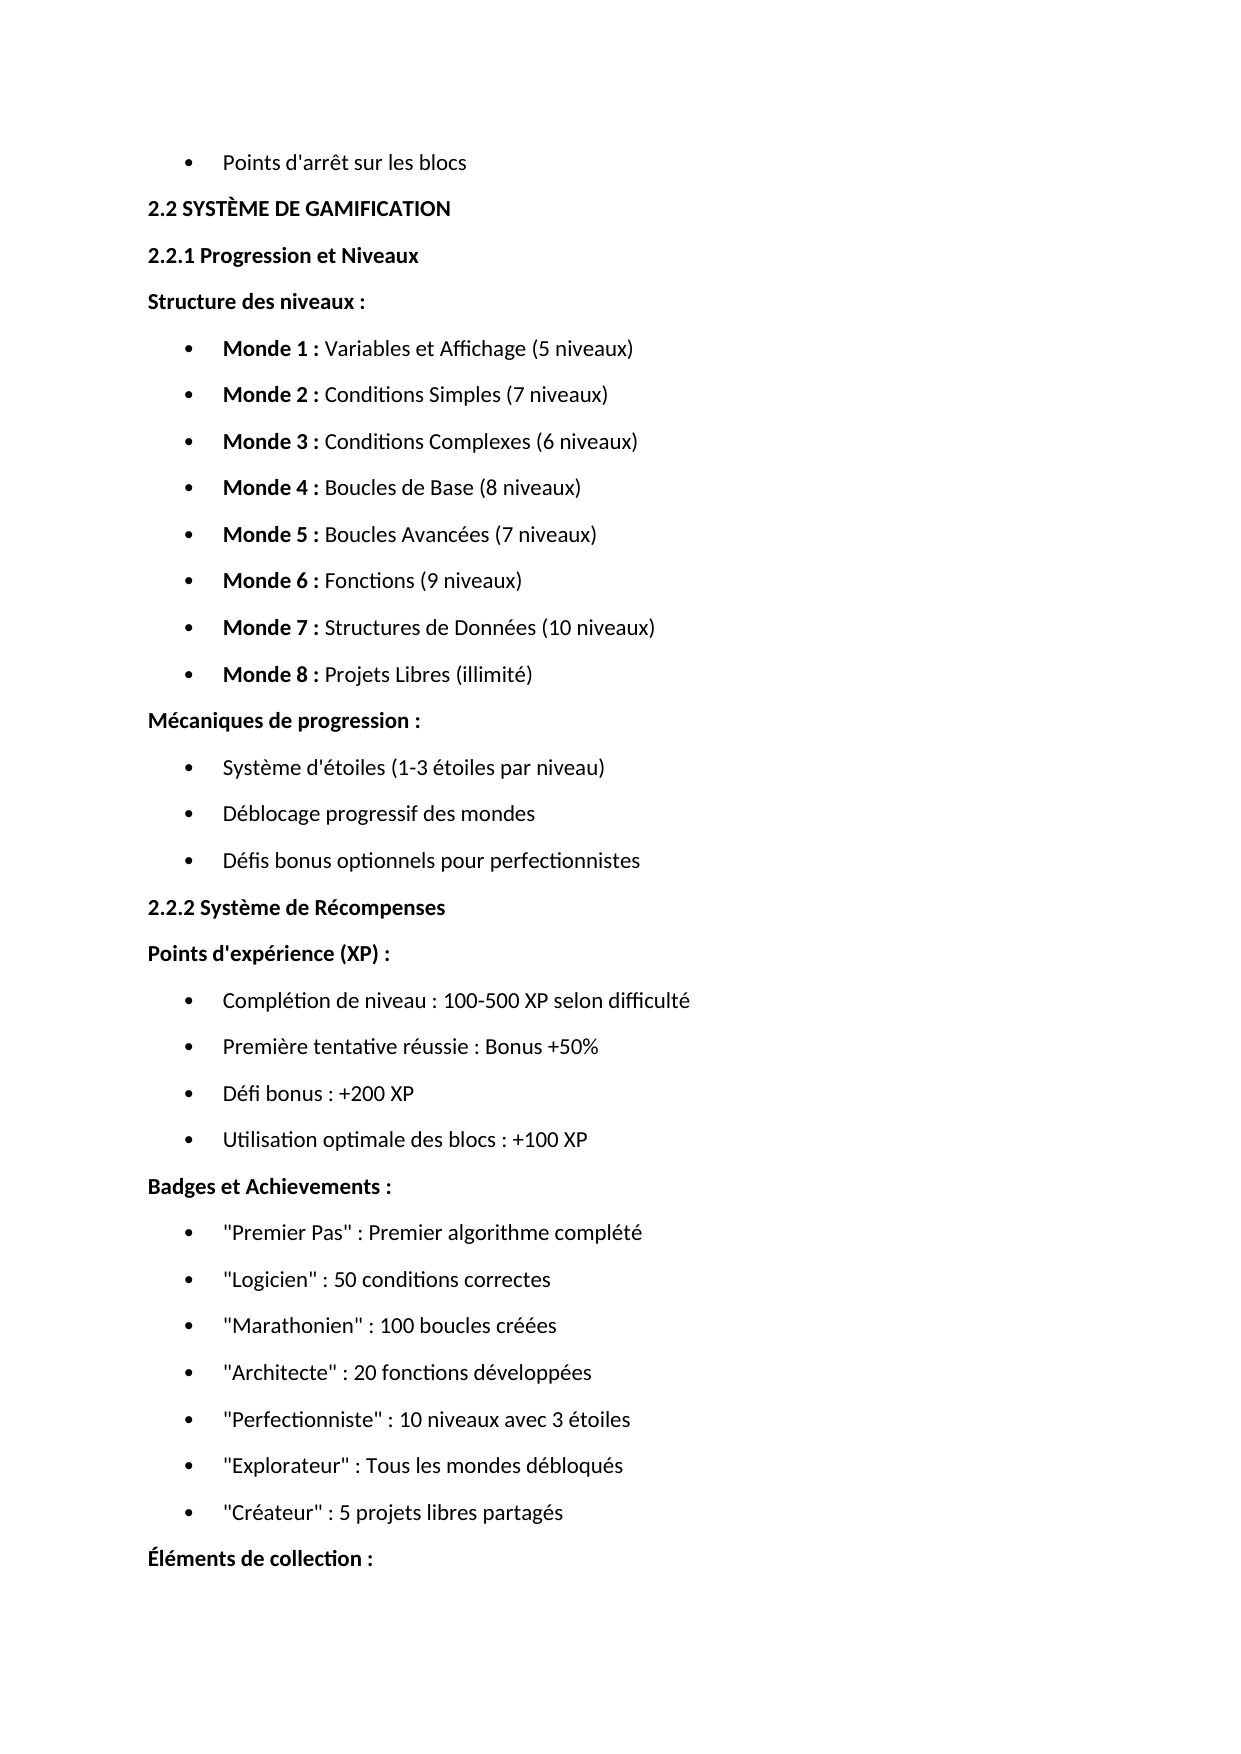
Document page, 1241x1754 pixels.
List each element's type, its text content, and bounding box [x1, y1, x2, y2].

text 2.2 SYSTÈME DE GAMIFICATION [148, 194, 1093, 222]
list Système d'étoiles (1-3 étoiles par niveau) [185, 753, 1093, 781]
list Défi bonus : +200 XP [185, 1079, 1093, 1107]
list "Architecte" : 20 fonctions développées [185, 1358, 1093, 1386]
list Monde 8 : Projets Libres (illimité) [185, 660, 1093, 688]
list "Marathonien" : 100 boucles créées [185, 1312, 1093, 1340]
text 2.2.1 Progression et Niveaux [148, 241, 1093, 269]
list Monde 5 : Boucles Avancées (7 niveaux) [185, 520, 1093, 548]
list Utilisation optimale des blocs : +100 XP [185, 1125, 1093, 1153]
list Points d'arrêt sur les blocs [185, 148, 1093, 176]
list Monde 4 : Boucles de Base (8 niveaux) [185, 473, 1093, 502]
list Déblocage progressif des mondes [185, 799, 1093, 827]
text Points d'expérience (XP) : [148, 939, 1093, 967]
text Mécaniques de progression : [148, 706, 1093, 734]
text Éléments de collection : [148, 1544, 1093, 1572]
list Monde 6 : Fonctions (9 niveaux) [185, 567, 1093, 595]
list Monde 1 : Variables et Affichage (5 niveaux) [185, 334, 1093, 362]
list "Logicien" : 50 conditions correctes [185, 1265, 1093, 1293]
text Structure des niveaux : [148, 287, 1093, 315]
list "Explorateur" : Tous les mondes débloqués [185, 1451, 1093, 1479]
list Monde 7 : Structures de Données (10 niveaux) [185, 613, 1093, 641]
text 2.2.2 Système de Récompenses [148, 893, 1093, 921]
list Monde 3 : Conditions Complexes (6 niveaux) [185, 427, 1093, 455]
text Badges et Achievements : [148, 1172, 1093, 1200]
list Défis bonus optionnels pour perfectionnistes [185, 846, 1093, 874]
list Complétion de niveau : 100-500 XP selon difficulté [185, 986, 1093, 1014]
list "Premier Pas" : Premier algorithme complété [185, 1218, 1093, 1247]
list Première tentative réussie : Bonus +50% [185, 1032, 1093, 1060]
list "Créateur" : 5 projets libres partagés [185, 1498, 1093, 1526]
list "Perfectionniste" : 10 niveaux avec 3 étoiles [185, 1405, 1093, 1433]
list Monde 2 : Conditions Simples (7 niveaux) [185, 380, 1093, 408]
